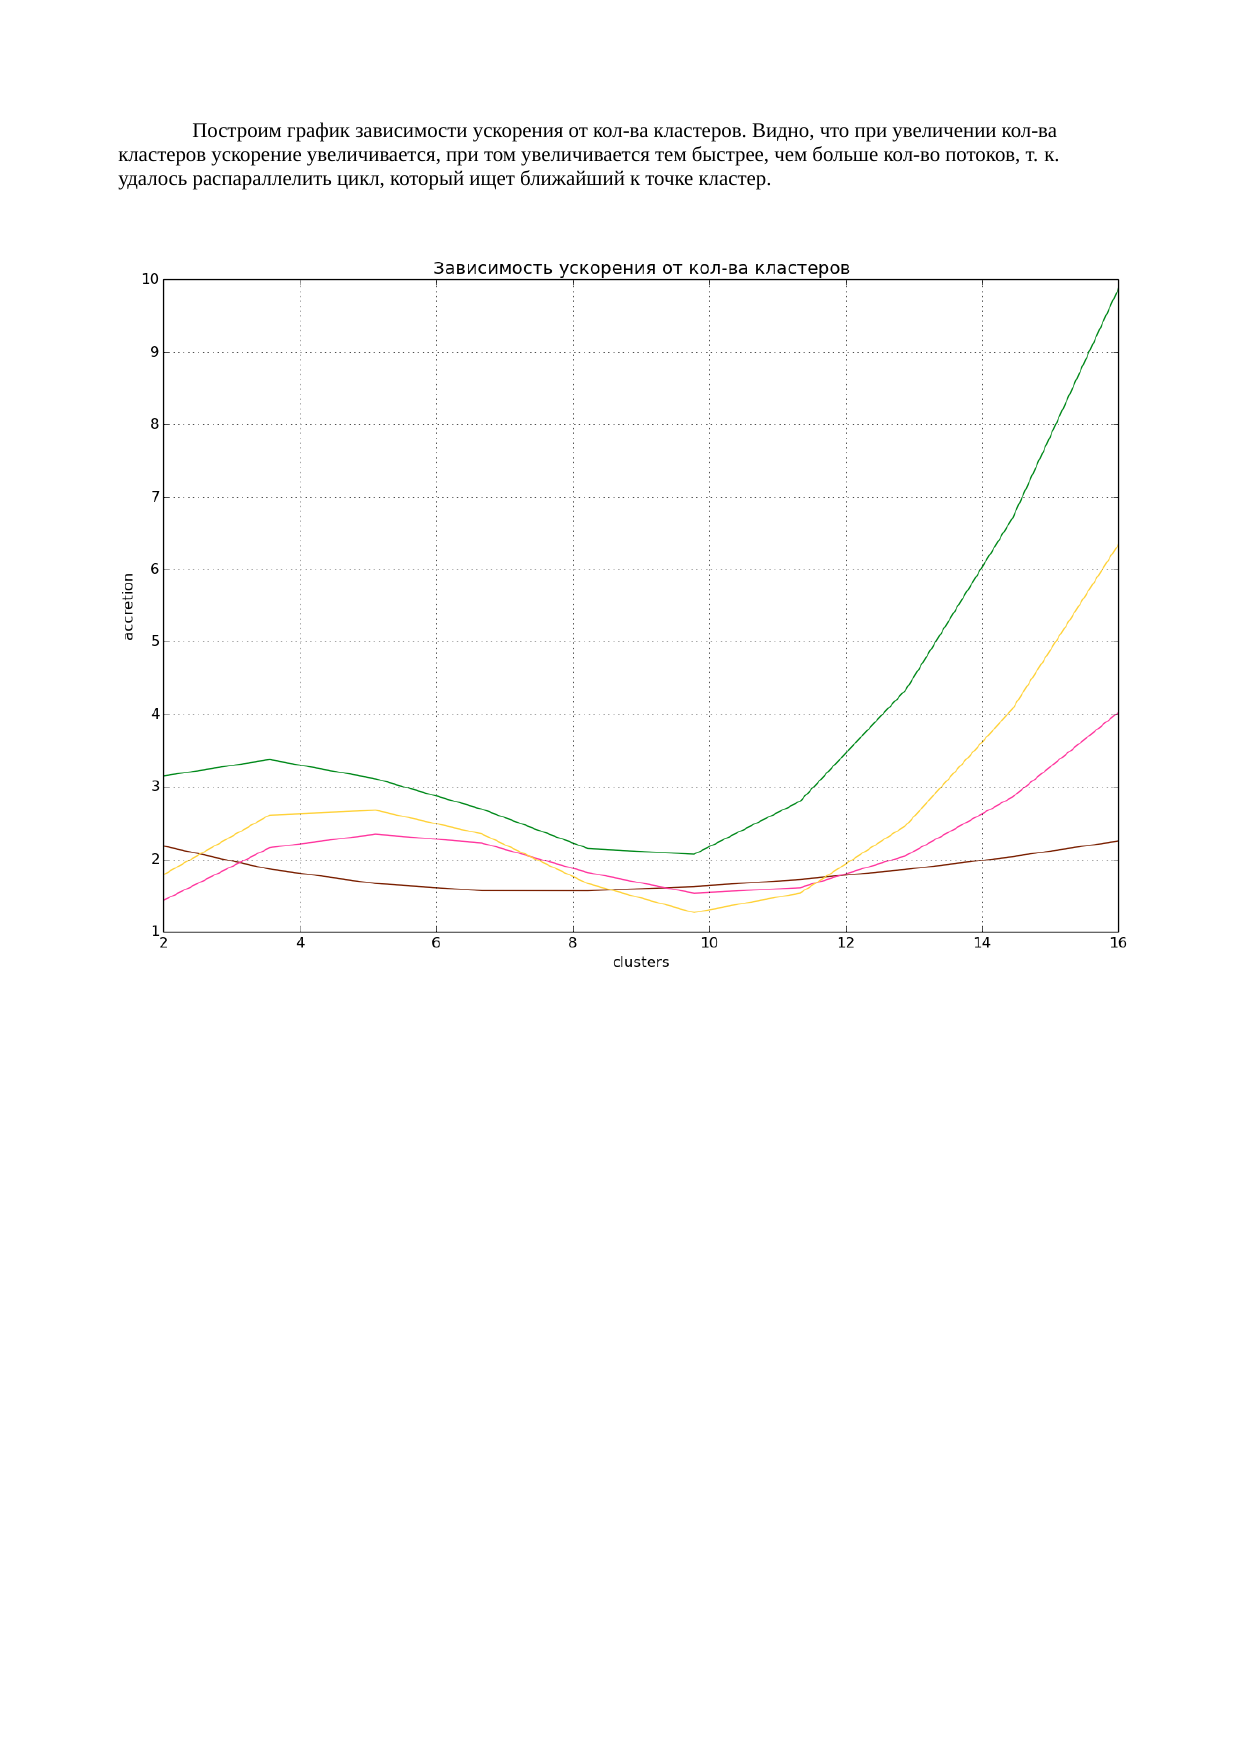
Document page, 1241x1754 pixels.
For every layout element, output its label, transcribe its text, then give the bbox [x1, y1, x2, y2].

text Построим график зависимости ускорения от кол-ва кластеров. Видно, что при увеличении кол-ва кластеров ускорение увеличивается, при том увеличивается тем быстрее, чем больше кол-во потоков, т. к. удалось распараллелить цикл, который ищет ближайший к точке кластер. [118, 118, 1122, 190]
picture [9, 198, 1240, 1013]
